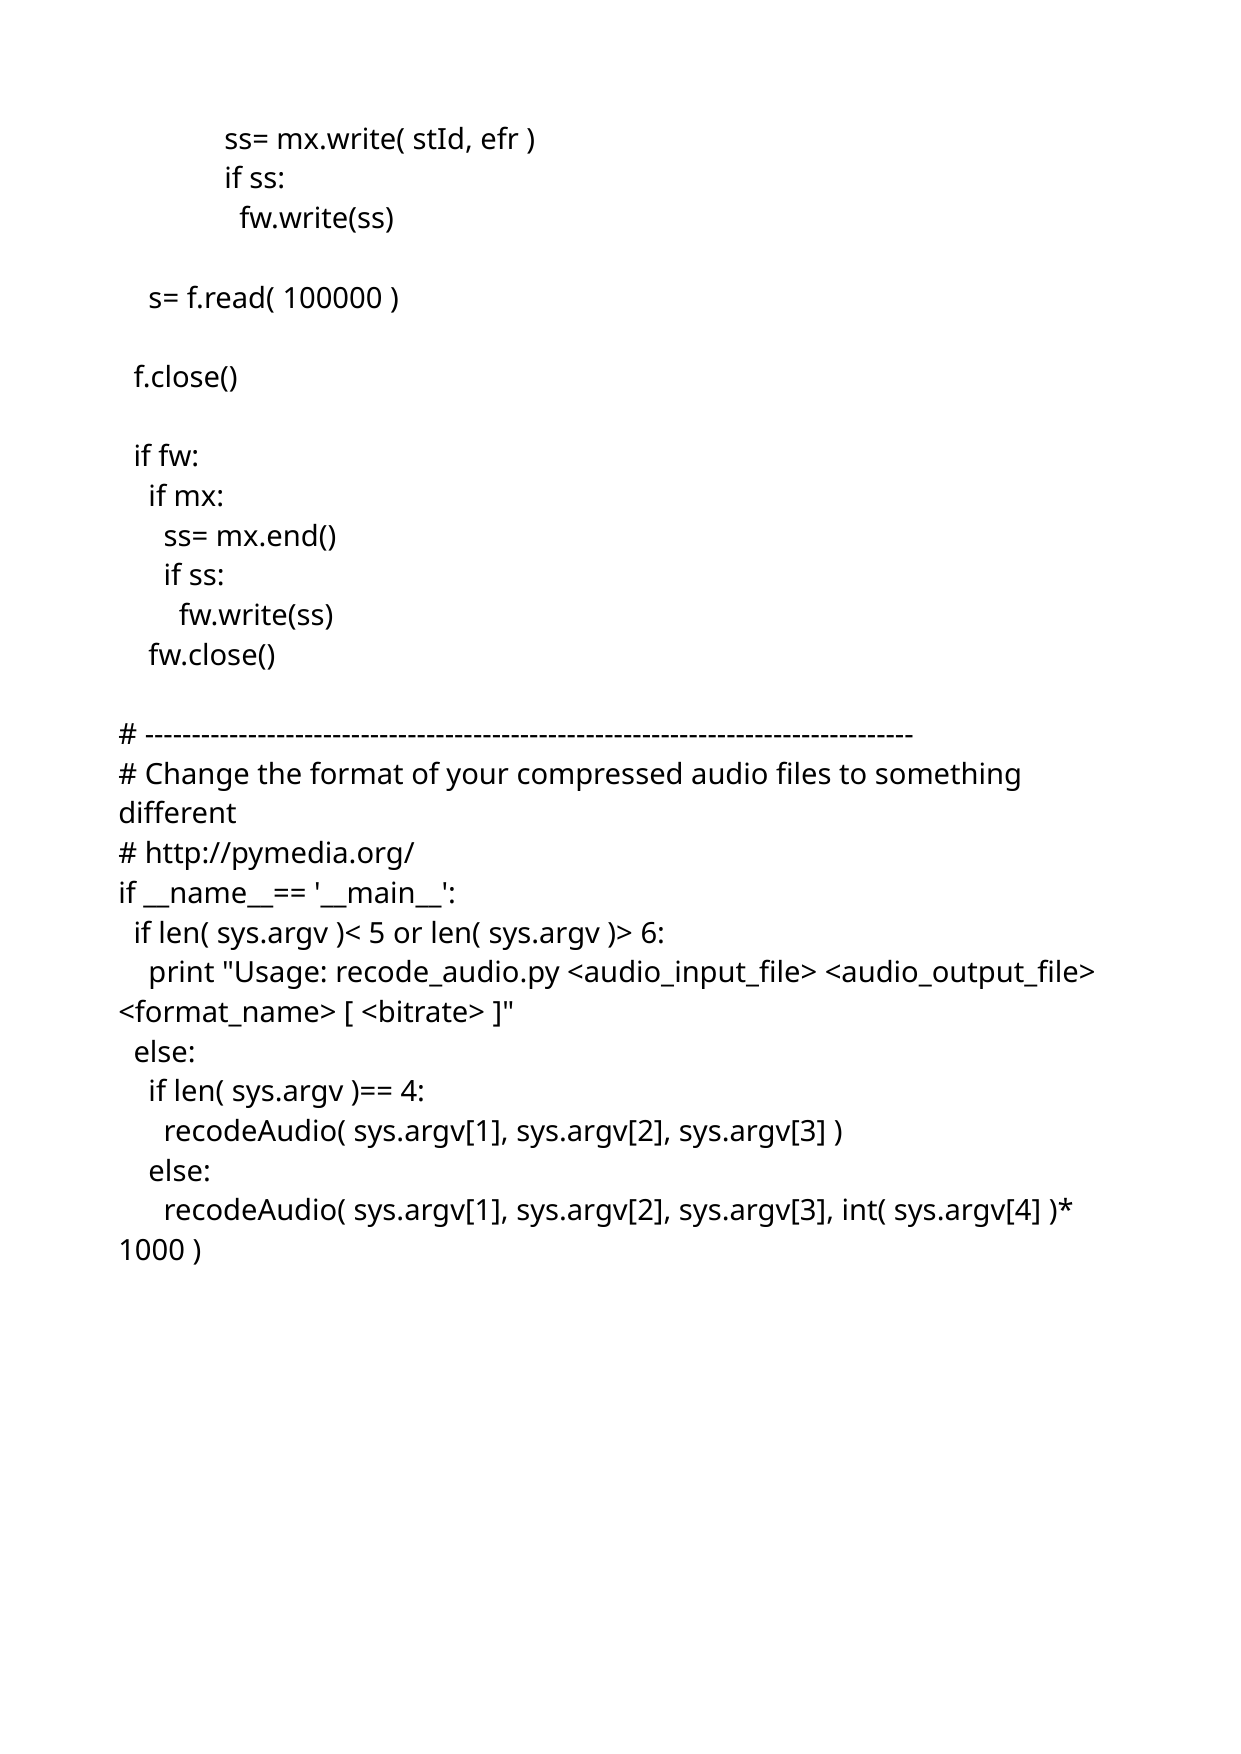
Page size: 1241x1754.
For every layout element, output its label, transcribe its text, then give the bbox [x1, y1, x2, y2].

text f.close() [118, 356, 1122, 396]
text if ss: [118, 158, 1122, 197]
text # Change the format of your compressed audio files to something different [118, 753, 1122, 832]
text recodeAudio( sys.argv[1], sys.argv[2], sys.argv[3] ) [118, 1110, 1122, 1150]
text else: [118, 1031, 1122, 1071]
text # http://pymedia.org/ [118, 832, 1122, 872]
text if ss: [118, 555, 1122, 594]
text if len( sys.argv )< 5 or len( sys.argv )> 6: [118, 912, 1122, 952]
text fw.close() [118, 634, 1122, 674]
text s= f.read( 100000 ) [118, 277, 1122, 317]
text print "Usage: recode_audio.py <audio_input_file> <audio_output_file> <format_name> [ <bitrate> ]" [118, 952, 1122, 1031]
text fw.write(ss) [118, 197, 1122, 237]
text ss= mx.write( stId, efr ) [118, 118, 1122, 158]
text # ---------------------------------------------------------------------------------- [118, 713, 1122, 753]
text fw.write(ss) [118, 594, 1122, 634]
text ss= mx.end() [118, 515, 1122, 555]
text else: [118, 1150, 1122, 1190]
text recodeAudio( sys.argv[1], sys.argv[2], sys.argv[3], int( sys.argv[4] )* 1000 ) [118, 1190, 1122, 1269]
text if len( sys.argv )== 4: [118, 1071, 1122, 1110]
text if __name__== '__main__': [118, 872, 1122, 912]
text if mx: [118, 475, 1122, 515]
text if fw: [118, 436, 1122, 475]
